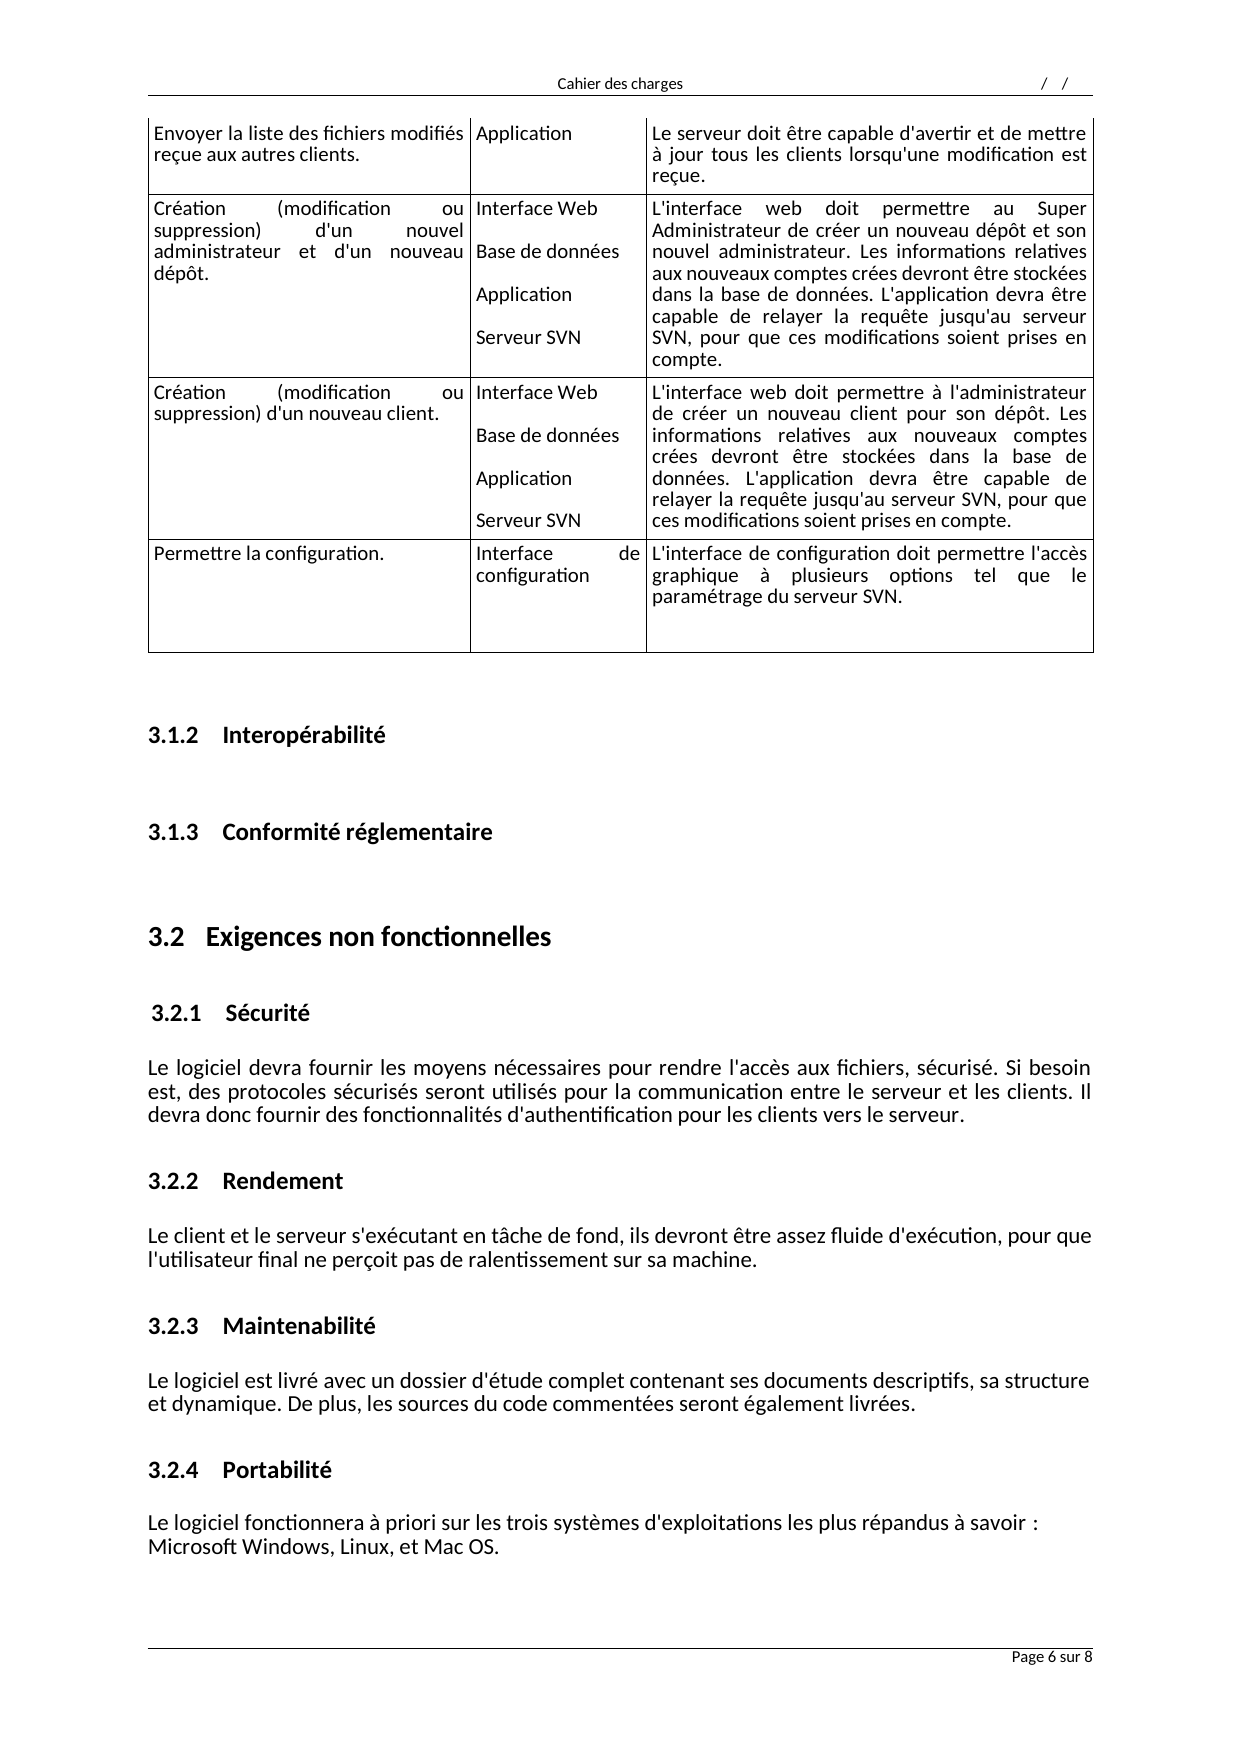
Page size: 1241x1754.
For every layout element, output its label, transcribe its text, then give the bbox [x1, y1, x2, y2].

table_cell Interface Web Base de données Application Serveur SVN [471, 378, 646, 539]
subtitle Maintenabilité [148, 1315, 1093, 1341]
table_cell Interface Web Base de données Application Serveur SVN [471, 195, 646, 377]
table_cell L'interface web doit permettre à l'administrateur de créer un nouveau client pour son dépôt. Les informations relatives aux nouveaux comptes crées devront être stockées dans la base de données. L'application devra être capable de relayer la requête jusqu'au serveur SVN, pour que ces modifications soient prises en compte. [647, 378, 1093, 539]
table_cell Interface de configuration [471, 540, 646, 652]
subtitle Conformité réglementaire [148, 822, 1093, 847]
table_cell Permettre la configuration. [149, 540, 470, 652]
table_cell L'interface de configuration doit permettre l'accès graphique à plusieurs options tel que le paramétrage du serveur SVN. [647, 540, 1093, 652]
text Le logiciel est livré avec un dossier d'étude complet contenant ses documents descriptifs, sa structure et dynamique. De plus, les sources du code commentées seront également livrées. [148, 1371, 1093, 1418]
subtitle Portabilité [148, 1459, 1093, 1485]
text Le logiciel devra fournir les moyens nécessaires pour rendre l'accès aux fichiers, sécurisé. Si besoin est, des protocoles sécurisés seront utilisés pour la communication entre le serveur et les clients. Il devra donc fournir des fonctionnalités d'authentification pour les clients vers le serveur. [148, 1058, 1093, 1129]
table_cell Le serveur doit être capable d'avertir et de mettre à jour tous les clients lorsqu'une modification est reçue. [647, 118, 1093, 194]
table_cell L'interface web doit permettre au Super Administrateur de créer un nouveau dépôt et son nouvel administrateur. Les informations relatives aux nouveaux comptes crées devront être stockées dans la base de données. L'application devra être capable de relayer la requête jusqu'au serveur SVN, pour que ces modifications soient prises en compte. [647, 195, 1093, 377]
text Le client et le serveur s'exécutant en tâche de fond, ils devront être assez fluide d'exécution, pour que l'utilisateur final ne perçoit pas de ralentissement sur sa machine. [148, 1226, 1093, 1273]
subtitle Interopérabilité [148, 724, 1093, 750]
subtitle Sécurité [151, 1003, 1093, 1028]
table_cell Création (modification ou suppression) d'un nouvel administrateur et d'un nouveau dépôt. [149, 195, 470, 377]
text Le logiciel fonctionnera à priori sur les trois systèmes d'exploitations les plus répandus à savoir : Microsoft Windows, Linux, et Mac OS. [148, 1513, 1093, 1560]
table_cell Création (modification ou suppression) d'un nouveau client. [149, 378, 470, 539]
table_cell Envoyer la liste des fichiers modifiés reçue aux autres clients. [149, 118, 470, 194]
subtitle Exigences non fonctionnelles [148, 925, 1093, 954]
table_cell Application [471, 118, 646, 194]
subtitle Rendement [148, 1171, 1093, 1196]
